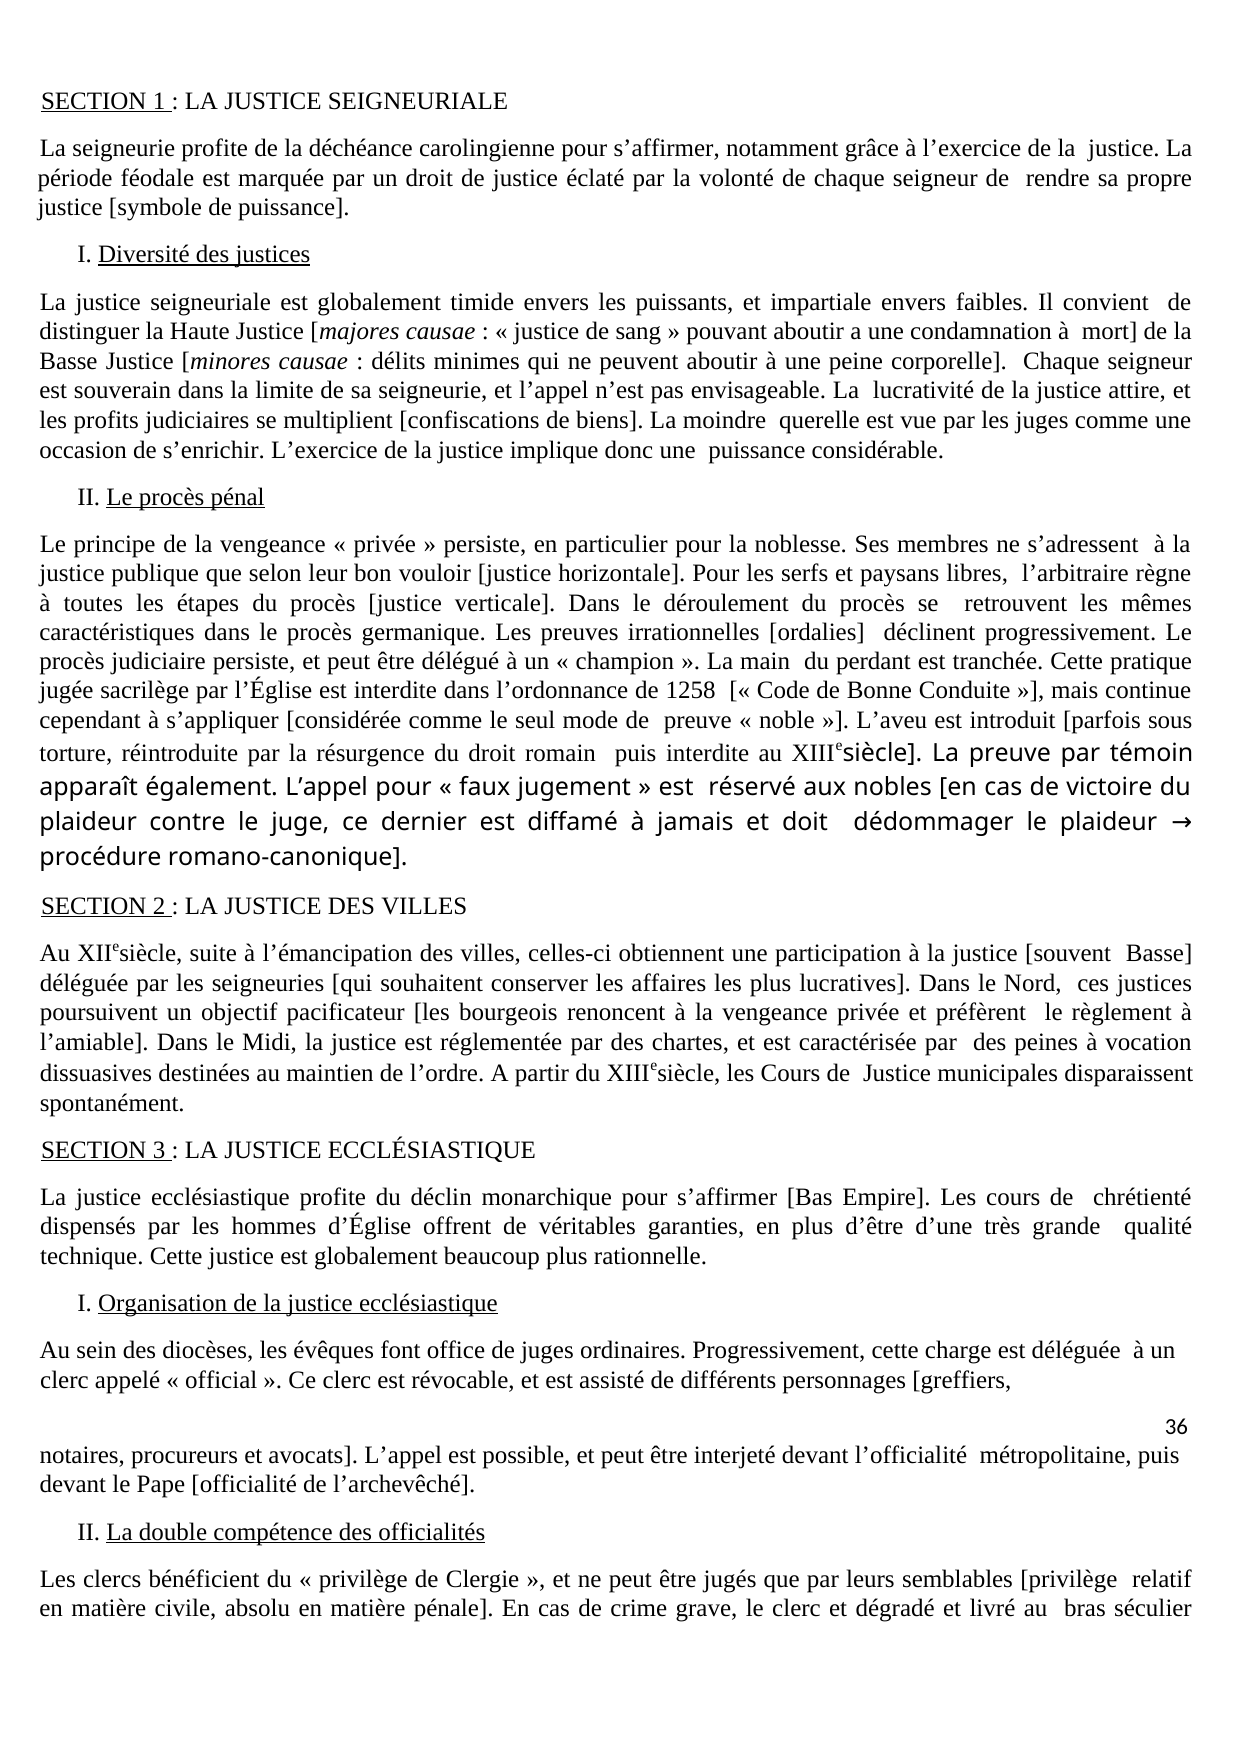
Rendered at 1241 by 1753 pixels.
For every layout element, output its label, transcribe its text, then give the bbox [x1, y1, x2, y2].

text notaires, procureurs et avocats]. L’appel est possible, et peut être interjeté devant l’officialité métropolitaine, puis devant le Pape [officialité de l’archevêché]. [39, 1440, 1193, 1498]
text I. Organisation de la justice ecclésiastique [77, 1288, 1193, 1317]
text La justice ecclésiastique profite du déclin monarchique pour s’affirmer [Bas Empire]. Les cours de chrétienté dispensés par les hommes d’Église offrent de véritables garanties, en plus d’être d’une très grande qualité technique. Cette justice est globalement beaucoup plus rationnelle. [40, 1182, 1193, 1270]
text Au XIIesiècle, suite à l’émancipation des villes, celles-ci obtiennent une participation à la justice [souvent Basse] déléguée par les seigneuries [qui souhaitent conserver les affaires les plus lucratives]. Dans le Nord, ces justices poursuivent un objectif pacificateur [les bourgeois renoncent à la vengeance privée et préfèrent le règlement à l’amiable]. Dans le Midi, la justice est réglementée par des chartes, et est caractérisée par des peines à vocation dissuasives destinées au maintien de l’ordre. A partir du XIIIesiècle, les Cours de Justice municipales disparaissent spontanément. [39, 937, 1194, 1116]
text SECTION 3 : LA JUSTICE ECCLÉSIASTIQUE [41, 1135, 1193, 1163]
text SECTION 1 : LA JUSTICE SEIGNEURIALE [41, 86, 1193, 114]
text II. La double compétence des officialités [77, 1517, 1193, 1545]
text La seigneurie profite de la déchéance carolingienne pour s’affirmer, notamment grâce à l’exercice de la justice. La période féodale est marquée par un droit de justice éclaté par la volonté de chaque seigneur de rendre sa propre justice [symbole de puissance]. [37, 133, 1193, 221]
text La justice seigneuriale est globalement timide envers les puissants, et impartiale envers faibles. Il convient de distinguer la Haute Justice [majores causae : « justice de sang » pouvant aboutir a une condamnation à mort] de la Basse Justice [minores causae : délits minimes qui ne peuvent aboutir à une peine corporelle]. Chaque seigneur est souverain dans la limite de sa seigneurie, et l’appel n’est pas envisageable. La lucrativité de la justice attire, et les profits judiciaires se multiplient [confiscations de biens]. La moindre querelle est vue par les juges comme une occasion de s’enrichir. L’exercice de la justice implique donc une puissance considérable. [39, 287, 1193, 463]
text I. Diversité des justices [77, 239, 1193, 268]
text II. Le procès pénal [77, 482, 1193, 511]
text 36 [36, 1412, 1188, 1440]
text SECTION 2 : LA JUSTICE DES VILLES [41, 891, 1193, 919]
text Les clercs bénéficient du « privilège de Clergie », et ne peut être jugés que par leurs semblables [privilège relatif en matière civile, absolu en matière pénale]. En cas de crime grave, le clerc et dégradé et livré au bras séculier [39, 1564, 1193, 1622]
text Le principe de la vengeance « privée » persiste, en particulier pour la noblesse. Ses membres ne s’adressent à la justice publique que selon leur bon vouloir [justice horizontale]. Pour les serfs et paysans libres, l’arbitraire règne à toutes les étapes du procès [justice verticale]. Dans le déroulement du procès se retrouvent les mêmes caractéristiques dans le procès germanique. Les preuves irrationnelles [ordalies] déclinent progressivement. Le procès judiciaire persiste, et peut être délégué à un « champion ». La main du perdant est tranchée. Cette pratique jugée sacrilège par l’Église est interdite dans l’ordonnance de 1258 [« Code de Bonne Conduite »], mais continue cependant à s’appliquer [considérée comme le seul mode de preuve « noble »]. L’aveu est introduit [parfois sous torture, réintroduite par la résurgence du droit romain puis interdite au XIIIesiècle]. La preuve par témoin apparaît également. L’appel pour « faux jugement » est réservé aux nobles [en cas de victoire du plaideur contre le juge, ce dernier est diffamé à jamais et doit dédommager le plaideur → procédure romano-canonique]. [39, 529, 1194, 872]
text Au sein des diocèses, les évêques font office de juges ordinaires. Progressivement, cette charge est déléguée à un clerc appelé « official ». Ce clerc est révocable, et est assisté de différents personnages [greffiers, [39, 1335, 1193, 1393]
